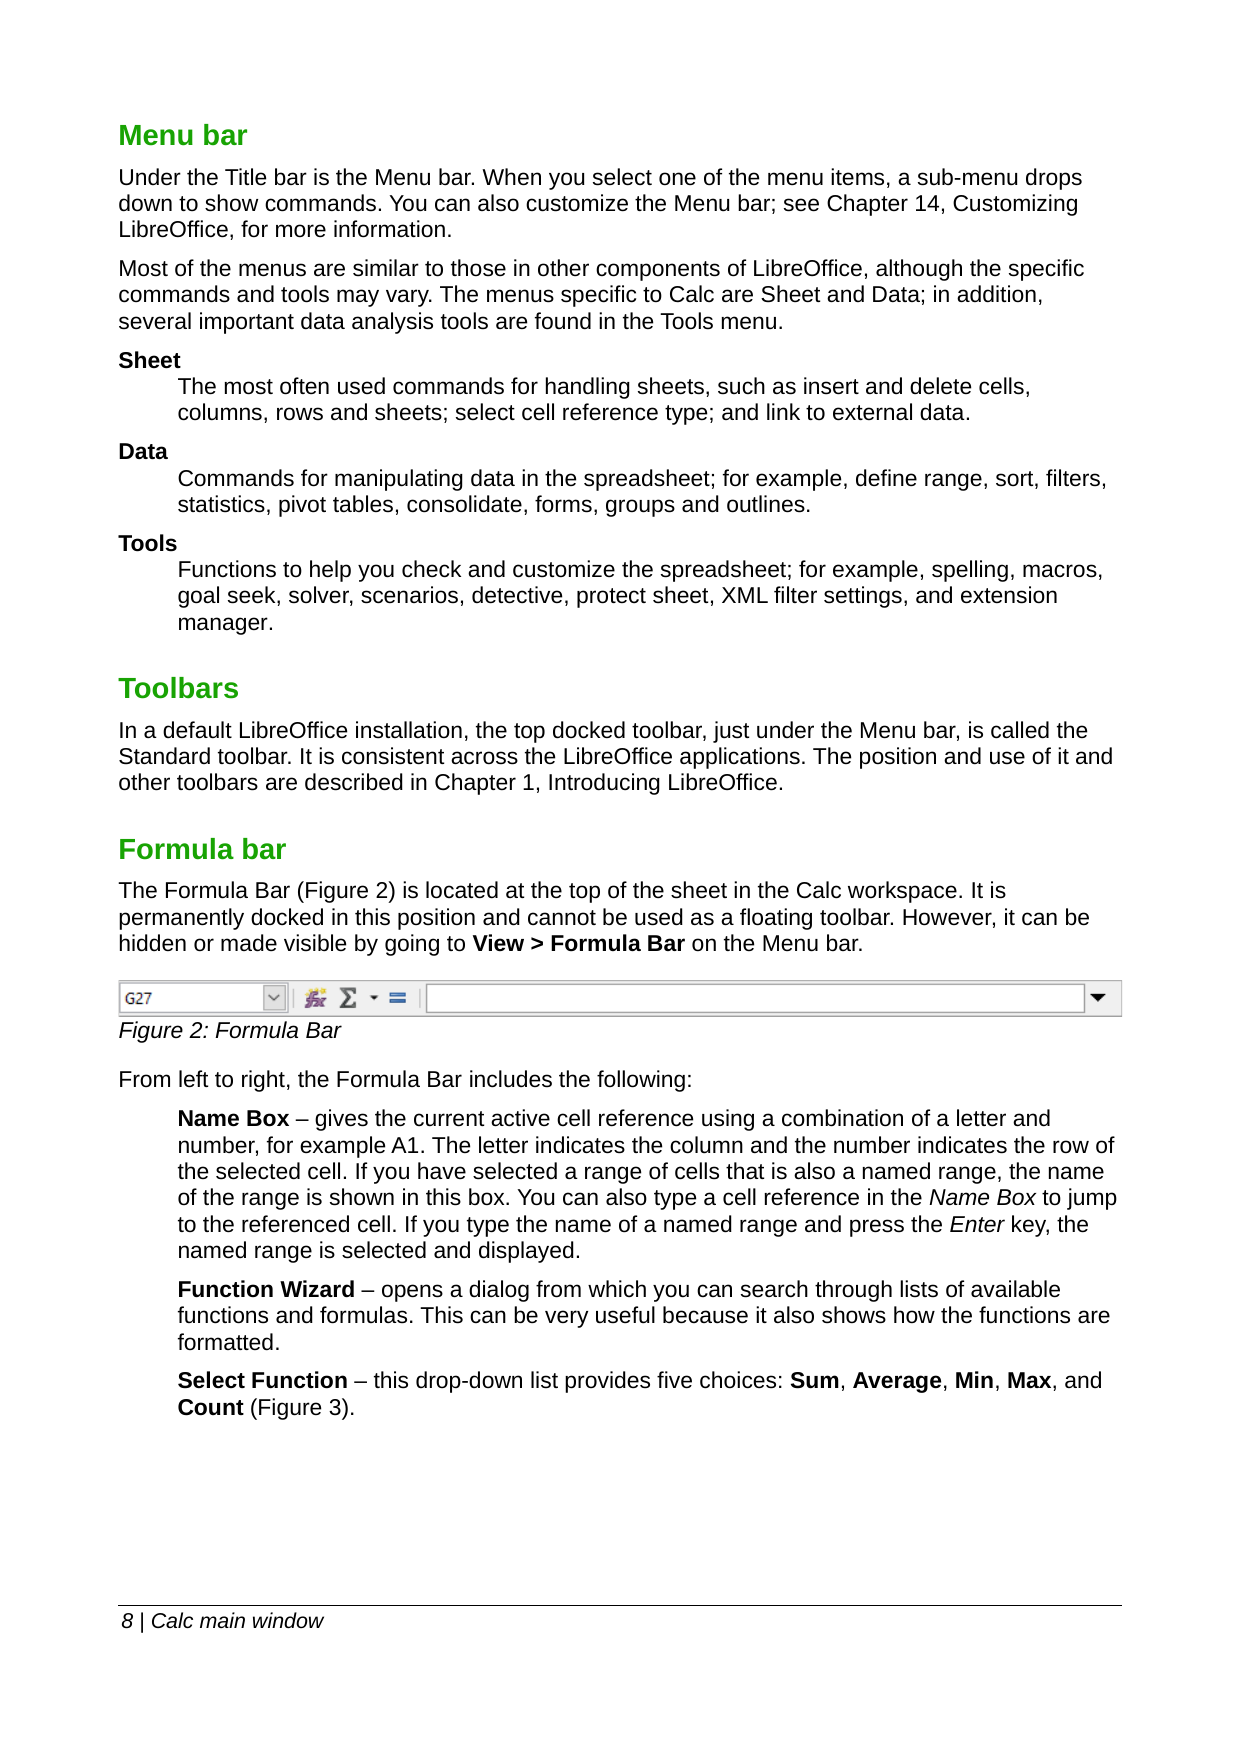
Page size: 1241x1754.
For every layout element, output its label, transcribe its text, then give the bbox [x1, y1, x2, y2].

text Functions to help you check and customize the spreadsheet; for example, Spelling, Macros, Goal Seek, Solver, Scenarios, Detective, Protect Sheet, XML Filter Settings, and Extension Manager. [177, 556, 1122, 635]
text The Formula Bar (Figure 2) is located at the top of the sheet in the Calc workspace. It is permanently docked in this position and cannot be used as a floating toolbar. However, it can be hidden or made visible by going to View > Formula Bar on the Menu bar. [118, 877, 1122, 956]
text Figure 2: Formula Bar [118, 1017, 1122, 1043]
text Most of the menus are similar to those in other components of LibreOffice, although the specific commands and tools may vary. The menus specific to Calc are Sheet and Data; in addition, several important data analysis tools are found in the Tools menu. [118, 255, 1122, 334]
subtitle Toolbars [118, 671, 1122, 705]
text In a default LibreOffice installation, the top docked toolbar, just under the Menu bar, is called the Standard toolbar. It is consistent across the LibreOffice applications. The position and use of it and other toolbars are described in Chapter 1, Introducing LibreOffice. [118, 717, 1122, 796]
text Function Wizard – opens a dialog from which you can search through lists of available functions and formulas. This can be very useful because it also shows how the functions are formatted. [177, 1276, 1122, 1355]
text From left to right, the Formula Bar includes the following: [118, 1066, 1122, 1093]
text Tools [118, 530, 1122, 556]
text Sheet [118, 347, 1122, 373]
text Select Function – this drop-down list provides five choices: Sum, Average, Min, Max, and Count (Figure 3). [177, 1367, 1122, 1420]
text Data [118, 438, 1122, 464]
text Under the Title bar is the Menu bar. When you select one of the menu items, a sub-menu drops down to show commands. You can also customize the Menu bar; see Chapter 14, Customizing LibreOffice, for more information. [118, 163, 1122, 242]
text Commands for manipulating data in the spreadsheet; for example, Define Range, Sort, Filters, Statistics, Pivot Tables, Consolidate, Forms, Groups and Outlines. [177, 464, 1122, 517]
text The most often used commands for handling sheets, such as Insert and Delete Cells, Columns, Rows and Sheets; select Cell Reference Type; and Link to External Data. [177, 373, 1122, 426]
subtitle Formula bar [118, 832, 1122, 865]
picture [118, 980, 1123, 1017]
subtitle Menu bar [118, 118, 1122, 152]
text Name Box – gives the current active cell reference using a combination of a letter and number, for example A1. The letter indicates the column and the number indicates the row of the selected cell. If you have selected a range of cells that is also a named range, the name of the range is shown in this box. You can also type a cell reference in the Name Box to jump to the referenced cell. If you type the name of a named range and press the Enter key, the named range is selected and displayed. [177, 1105, 1122, 1263]
